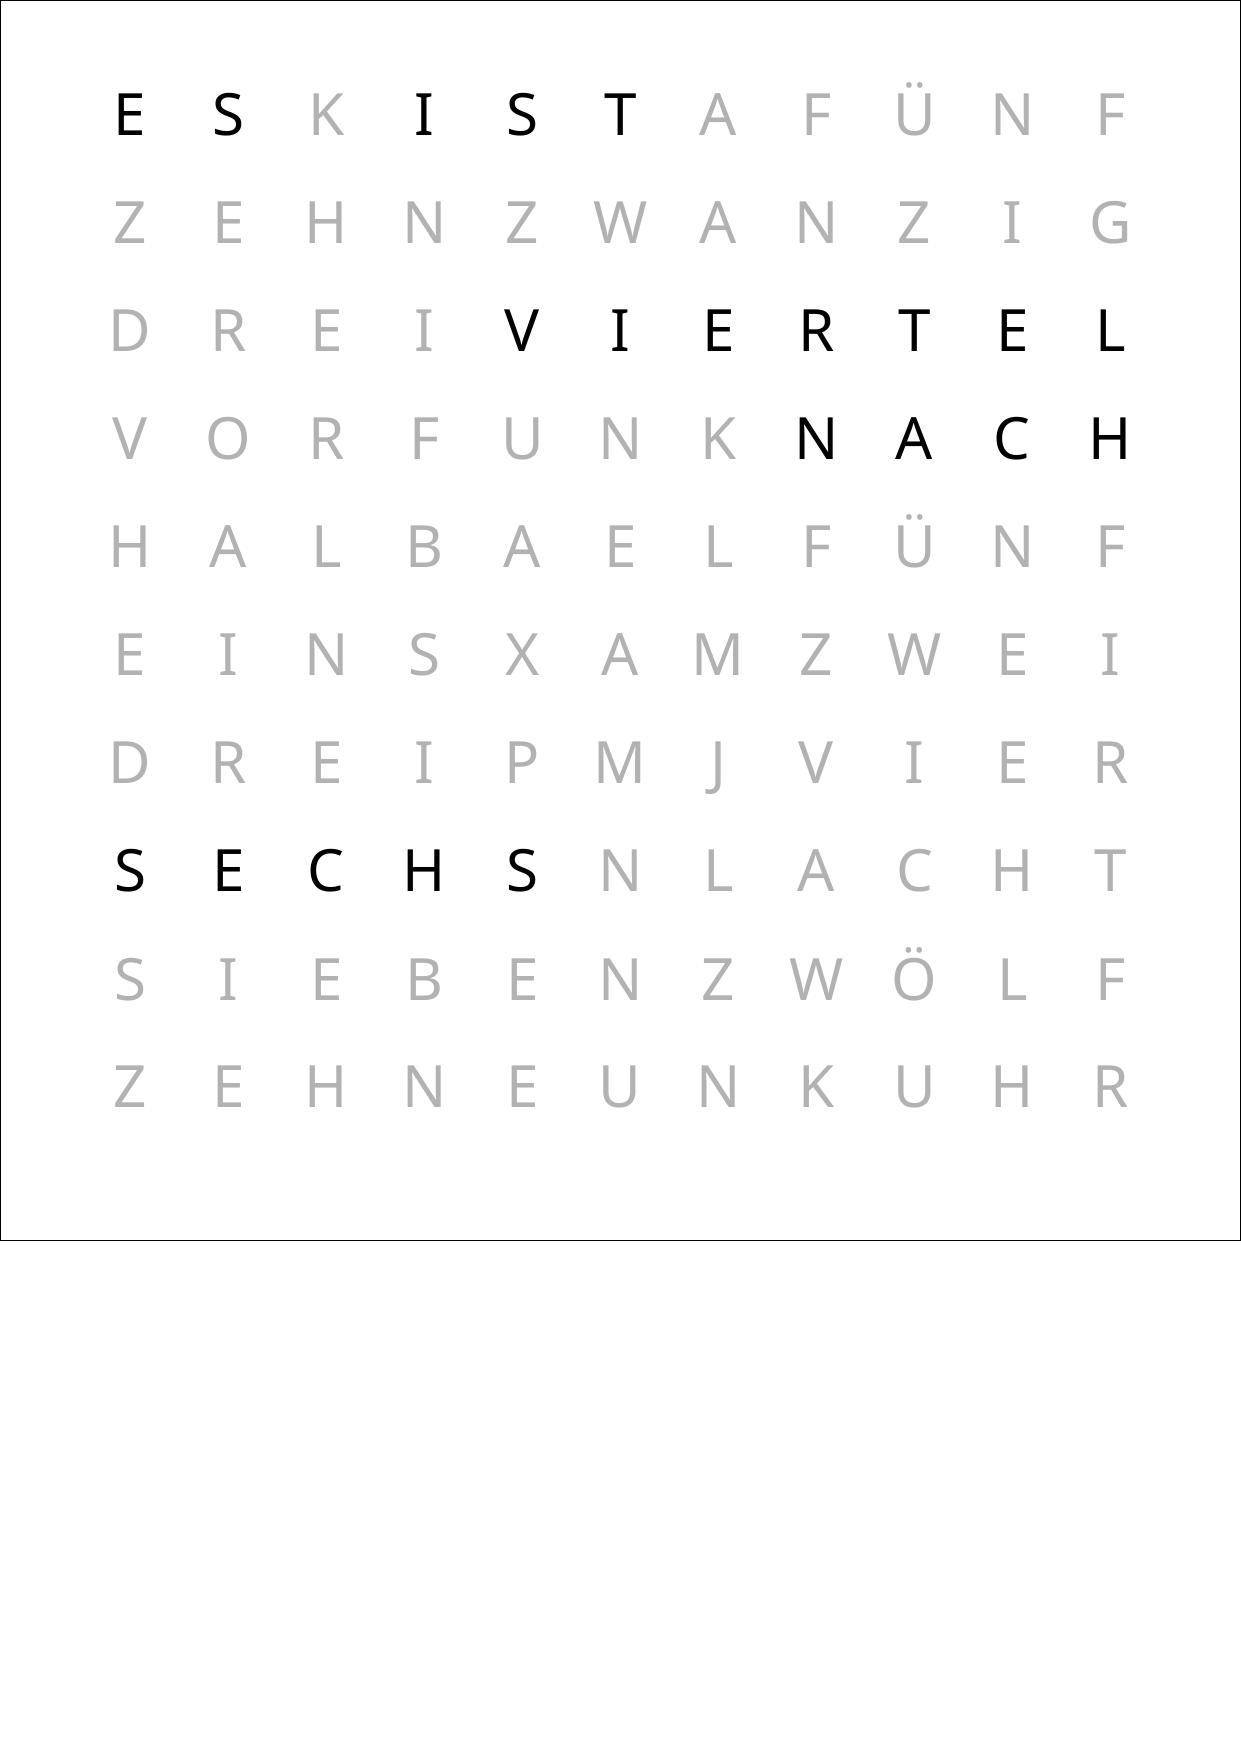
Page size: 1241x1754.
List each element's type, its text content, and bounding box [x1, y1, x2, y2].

table_cell I [179, 599, 277, 707]
table_cell E [963, 707, 1061, 815]
table_cell H [375, 815, 473, 923]
table_cell W [767, 923, 865, 1031]
table_cell I [375, 275, 473, 383]
table_header Ü [865, 59, 963, 167]
table_cell A [767, 815, 865, 923]
table_cell T [865, 275, 963, 383]
table_cell Z [767, 599, 865, 707]
table_cell E [277, 707, 375, 815]
table_cell Ü [865, 491, 963, 599]
table_cell I [865, 707, 963, 815]
table_cell I [571, 275, 669, 383]
table_cell F [1061, 923, 1159, 1031]
table_cell E [277, 275, 375, 383]
table_cell G [1061, 167, 1159, 275]
table_cell Ö [865, 923, 963, 1031]
table_cell N [669, 1031, 767, 1139]
table_cell E [81, 599, 179, 707]
table_cell E [179, 1031, 277, 1139]
table_cell B [375, 491, 473, 599]
table_cell R [179, 707, 277, 815]
table_cell E [179, 815, 277, 923]
table_header F [767, 59, 865, 167]
table_cell U [571, 1031, 669, 1139]
table_cell E [963, 599, 1061, 707]
table_cell N [963, 491, 1061, 599]
table_cell U [865, 1031, 963, 1139]
table_cell S [473, 815, 571, 923]
table_cell A [669, 167, 767, 275]
table_cell F [375, 383, 473, 491]
table_cell C [277, 815, 375, 923]
table_cell E [669, 275, 767, 383]
table_cell E [963, 275, 1061, 383]
table_cell N [571, 383, 669, 491]
table_cell N [375, 1031, 473, 1139]
table_cell F [1061, 491, 1159, 599]
table_cell Z [81, 1031, 179, 1139]
table_cell F [767, 491, 865, 599]
table_header E [81, 59, 179, 167]
table_header A [669, 59, 767, 167]
table_cell E [473, 1031, 571, 1139]
table_cell L [669, 815, 767, 923]
table_header I [375, 59, 473, 167]
table_cell H [963, 815, 1061, 923]
table_cell H [277, 167, 375, 275]
table_cell H [1061, 383, 1159, 491]
table_cell V [81, 383, 179, 491]
table_cell K [669, 383, 767, 491]
table_cell I [963, 167, 1061, 275]
table_header F [1061, 59, 1159, 167]
table_cell S [81, 923, 179, 1031]
table_cell U [473, 383, 571, 491]
table_cell B [375, 923, 473, 1031]
table_cell R [1061, 1031, 1159, 1139]
table_cell H [963, 1031, 1061, 1139]
table_cell E [571, 491, 669, 599]
table_cell E [473, 923, 571, 1031]
table_cell Z [81, 167, 179, 275]
table_cell V [473, 275, 571, 383]
table_cell D [81, 707, 179, 815]
table_cell L [963, 923, 1061, 1031]
table_cell M [669, 599, 767, 707]
table_cell R [277, 383, 375, 491]
table_header N [963, 59, 1061, 167]
table_cell N [571, 815, 669, 923]
table_cell V [767, 707, 865, 815]
table_cell N [277, 599, 375, 707]
table_cell C [865, 815, 963, 923]
table_cell I [1061, 599, 1159, 707]
table_cell E [277, 923, 375, 1031]
table_cell I [375, 707, 473, 815]
table_header T [571, 59, 669, 167]
table_header K [277, 59, 375, 167]
table_cell L [277, 491, 375, 599]
table_cell A [865, 383, 963, 491]
table_cell N [571, 923, 669, 1031]
table_cell H [277, 1031, 375, 1139]
table_cell W [865, 599, 963, 707]
table_cell I [179, 923, 277, 1031]
table_cell R [767, 275, 865, 383]
table_cell N [767, 383, 865, 491]
table_cell K [767, 1031, 865, 1139]
table_cell P [473, 707, 571, 815]
table_cell J [669, 707, 767, 815]
table_cell C [963, 383, 1061, 491]
table_cell D [81, 275, 179, 383]
table_cell T [1061, 815, 1159, 923]
table_cell S [375, 599, 473, 707]
table_cell S [81, 815, 179, 923]
table_cell R [1061, 707, 1159, 815]
table_cell L [1061, 275, 1159, 383]
table_header S [179, 59, 277, 167]
table_cell A [179, 491, 277, 599]
table_header S [473, 59, 571, 167]
table_cell A [473, 491, 571, 599]
table_cell H [81, 491, 179, 599]
table_cell R [179, 275, 277, 383]
table_cell E [179, 167, 277, 275]
table_cell Z [865, 167, 963, 275]
table_cell N [767, 167, 865, 275]
table_cell A [571, 599, 669, 707]
table_cell W [571, 167, 669, 275]
table_cell Z [669, 923, 767, 1031]
table_cell N [375, 167, 473, 275]
table_cell X [473, 599, 571, 707]
table_cell L [669, 491, 767, 599]
table_cell Z [473, 167, 571, 275]
table_cell M [571, 707, 669, 815]
table_cell O [179, 383, 277, 491]
